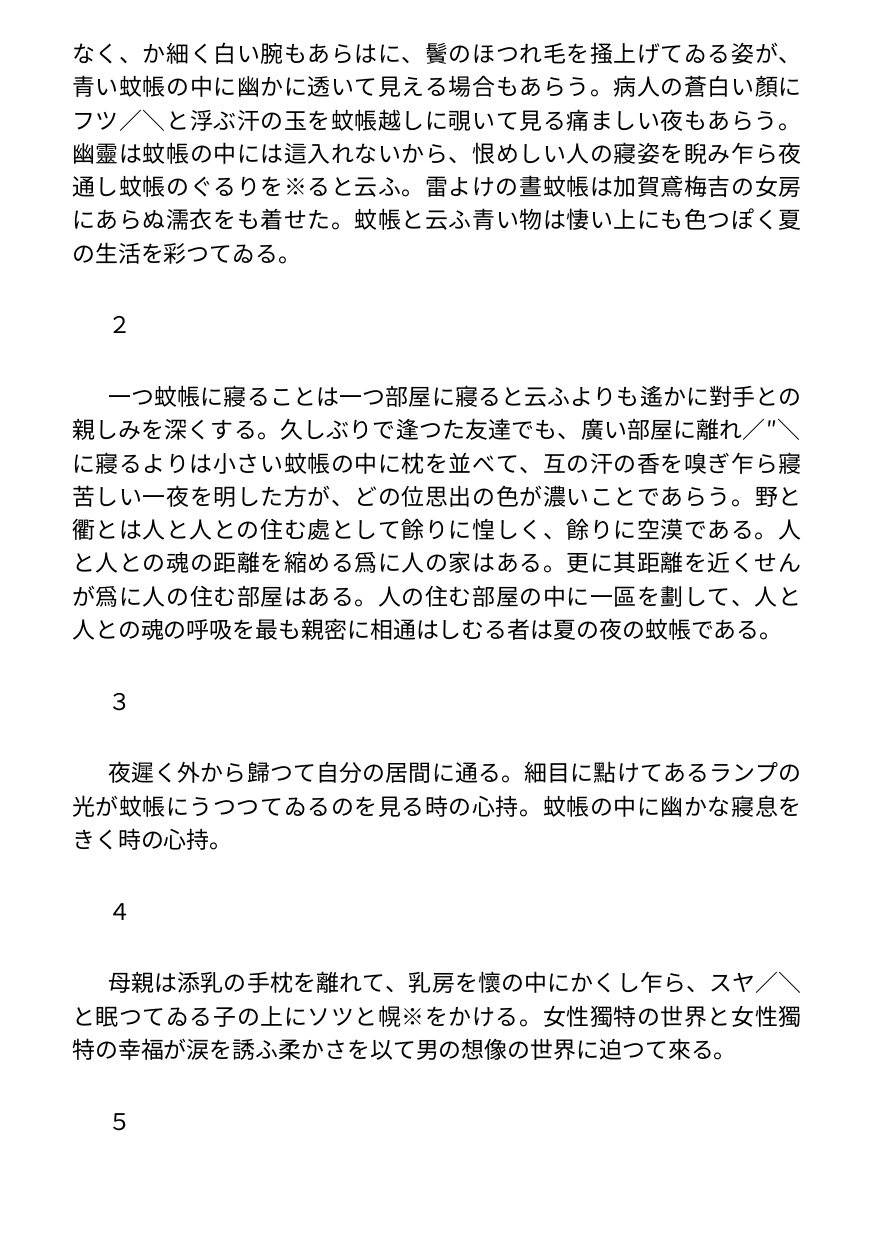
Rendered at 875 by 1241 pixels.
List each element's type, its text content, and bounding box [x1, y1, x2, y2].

text 一つ蚊帳に寢ることは一つ部屋に寢ると云ふよりも遙かに對手との親しみを深くする。久しぶりで逢つた友達でも、廣い部屋に離れ／″＼に寢るよりは小さい蚊帳の中に枕を並べて、互の汗の香を嗅ぎ乍ら寢苦しい一夜を明した方が、どの位思出の色が濃いことであらう。野と衢とは人と人との住む處として餘りに惶しく、餘りに空漠である。人と人との魂の距離を縮める爲に人の家はある。更に其距離を近くせんが爲に人の住む部屋はある。人の住む部屋の中に一區を劃して、人と人との魂の呼吸を最も親密に相通はしむる者は夏の夜の蚊帳である。 [72, 379, 802, 645]
text ２ [72, 307, 802, 340]
text 母親は添乳の手枕を離れて、乳房を懷の中にかくし乍ら、スヤ／＼と眠つてゐる子の上にソツと幌※をかける。女性獨特の世界と女性獨特の幸福が涙を誘ふ柔かさを以て男の想像の世界に迫つて來る。 [72, 965, 802, 1065]
text ４ [72, 893, 802, 927]
text なく、か細く白い腕もあらはに、鬢のほつれ毛を掻上げてゐる姿が、青い蚊帳の中に幽かに透いて見える場合もあらう。病人の蒼白い顏にフツ／＼と浮ぶ汗の玉を蚊帳越しに覗いて見る痛ましい夜もあらう。幽靈は蚊帳の中には這入れないから、恨めしい人の寢姿を睨み乍ら夜通し蚊帳のぐるりを※ると云ふ。雷よけの晝蚊帳は加賀鳶梅吉の女房にあらぬ濡衣をも着せた。蚊帳と云ふ青い物は悽い上にも色つぽく夏の生活を彩つてゐる。 [72, 36, 802, 269]
text 夜遲く外から歸つて自分の居間に通る。細目に點けてあるランプの光が蚊帳にうつつてゐるのを見る時の心持。蚊帳の中に幽かな寢息をきく時の心持。 [72, 755, 802, 855]
text ５ [72, 1103, 802, 1137]
text ３ [72, 683, 802, 717]
